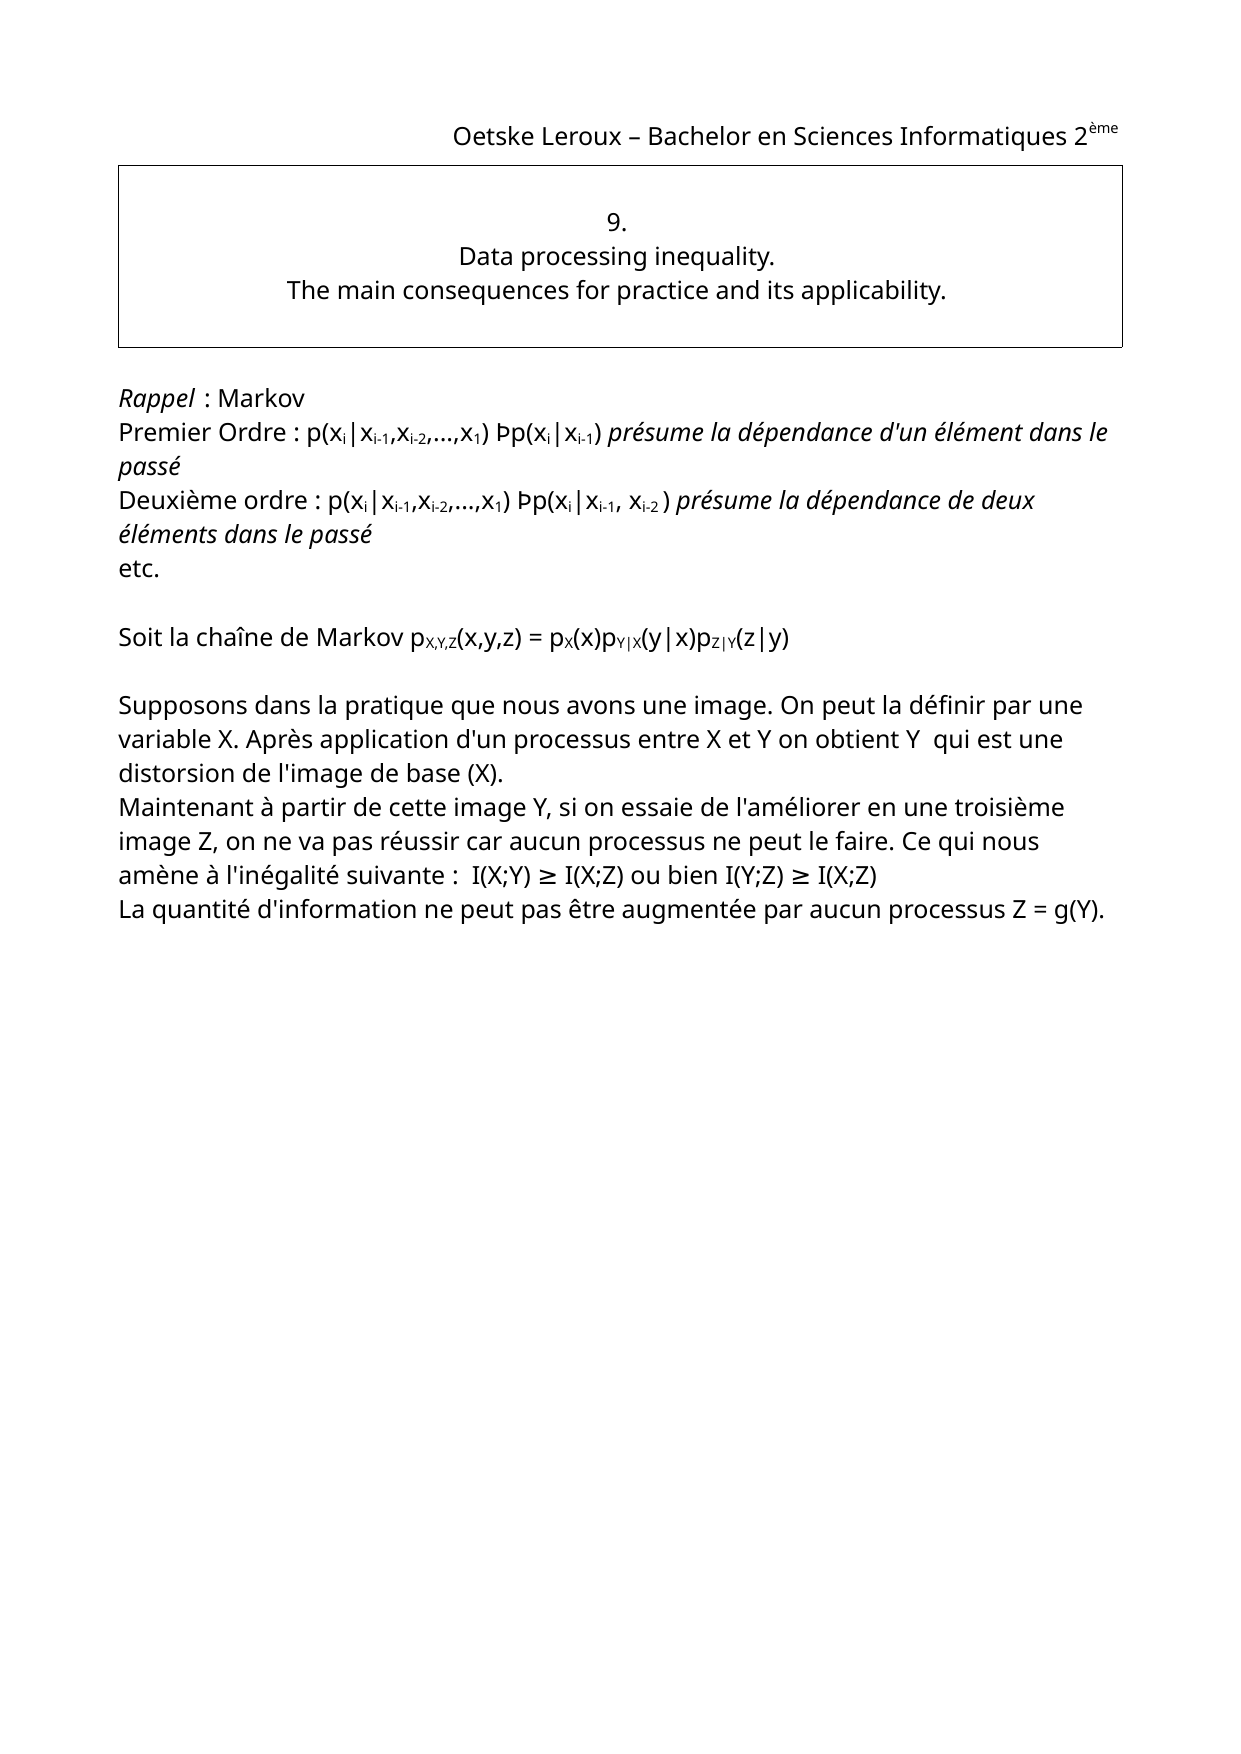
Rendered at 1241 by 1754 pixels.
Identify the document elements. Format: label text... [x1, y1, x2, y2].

text La quantité d'information ne peut pas être augmentée par aucun processus Z = g(Y). [118, 892, 1122, 926]
text Rappel : Markov [118, 381, 1122, 415]
text Premier Ordre : p(xi|xi-1,xi-2,...,x1) Þp(xi|xi-1) présume la dépendance d'un élément dans le passé [118, 415, 1122, 483]
text Deuxième ordre : p(xi|xi-1,xi-2,...,x1) Þp(xi|xi-1, xi-2 ) présume la dépendance de deux éléments dans le passé [118, 483, 1122, 551]
table_header 9. Data processing inequality. The main consequences for practice and its applicability. [119, 166, 1122, 347]
text etc. [118, 551, 1122, 585]
text Soit la chaîne de Markov pX,Y,Z(x,y,z) = pX(x)pY|X(y|x)pZ|Y(z|y) [118, 619, 1122, 653]
text Supposons dans la pratique que nous avons une image. On peut la définir par une variable X. Après application d'un processus entre X et Y on obtient Y qui est une distorsion de l'image de base (X). Maintenant à partir de cette image Y, si on essaie de l'améliorer en une troisième image Z, on ne va pas réussir car aucun processus ne peut le faire. Ce qui nous amène à l'inégalité suivante : I(X;Y) ≥ I(X;Z) ou bien I(Y;Z) ≥ I(X;Z) [118, 687, 1122, 892]
text Oetske Leroux – Bachelor en Sciences Informatiques 2ème [118, 118, 1122, 152]
